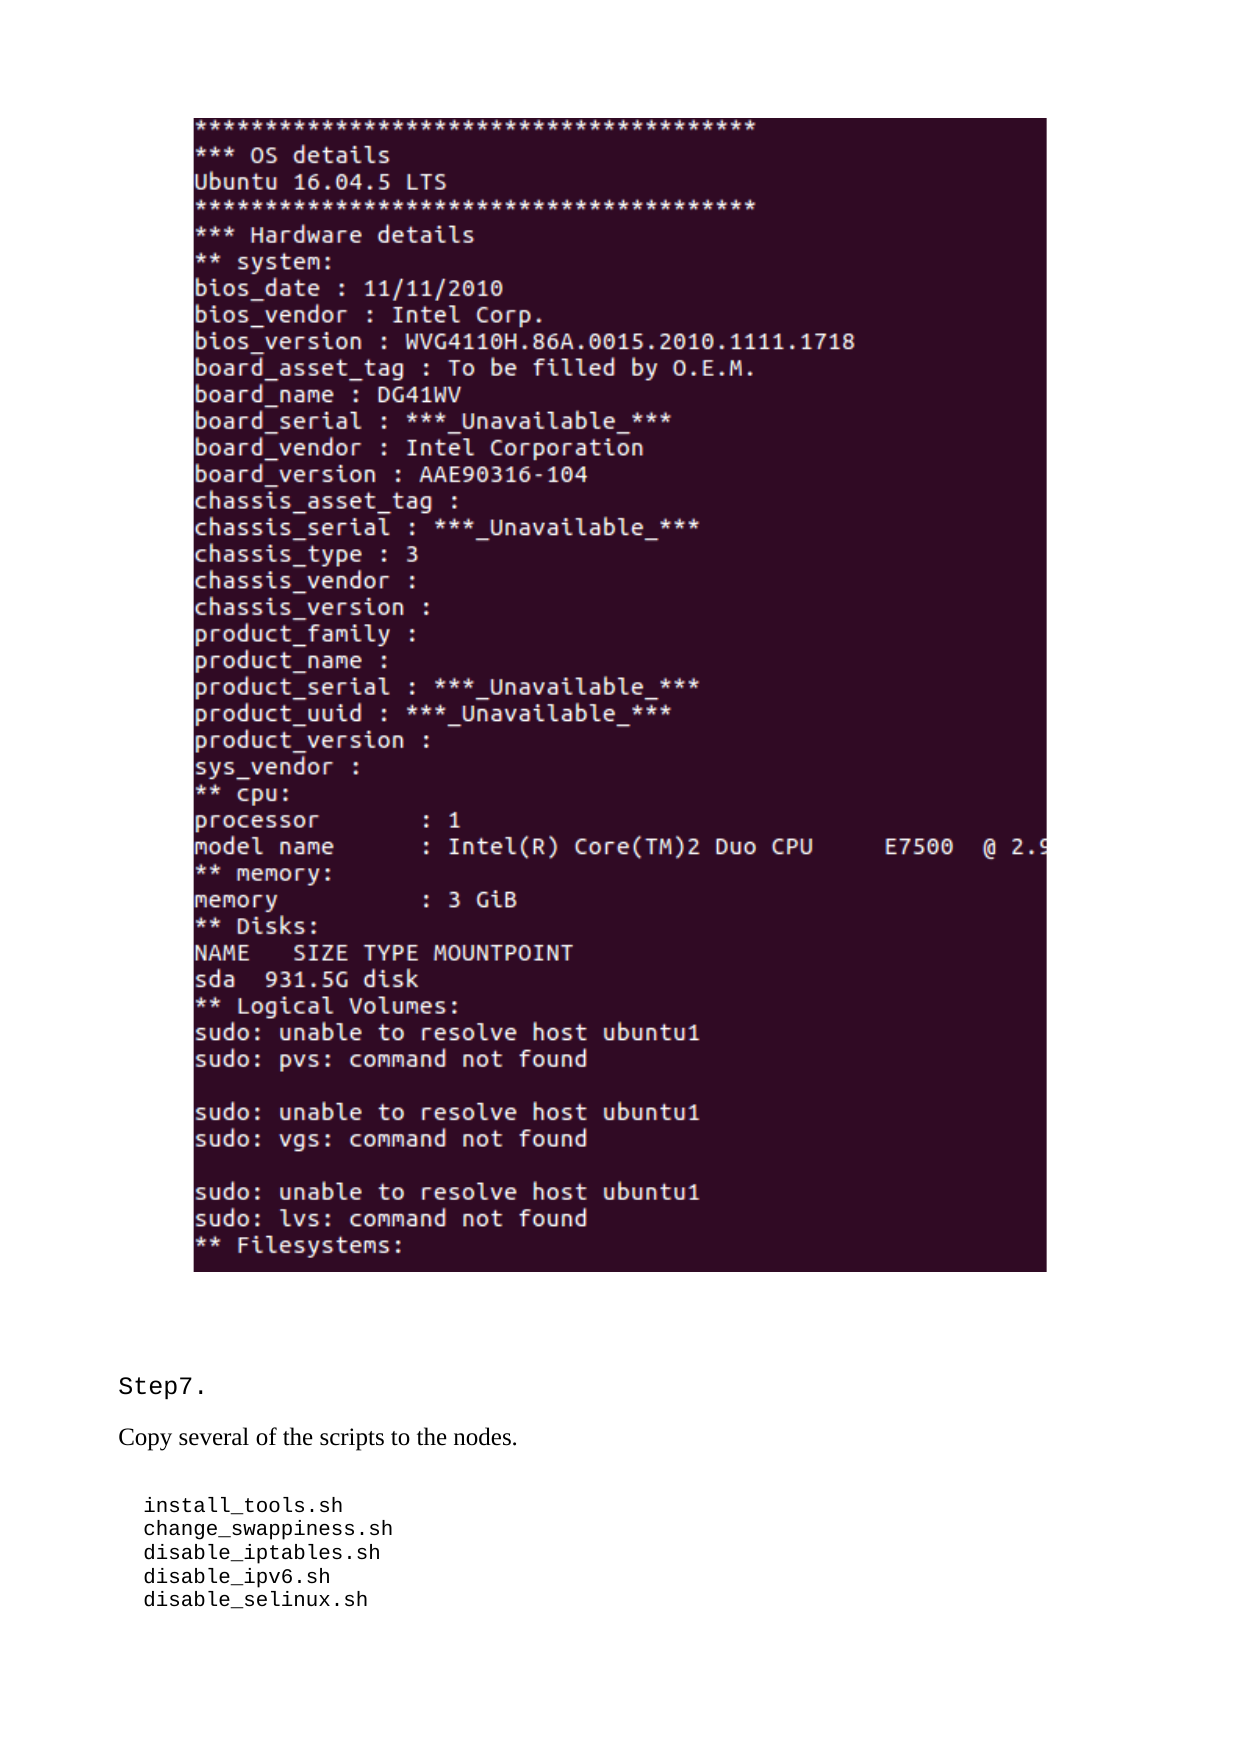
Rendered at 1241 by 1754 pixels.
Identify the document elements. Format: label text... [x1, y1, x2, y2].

text disable_iptables.sh [118, 1542, 1122, 1566]
text disable_ipv6.sh [118, 1566, 1122, 1589]
picture [193, 118, 1047, 1272]
text install_tools.sh [118, 1495, 1122, 1518]
text Copy several of the scripts to the nodes. [118, 1422, 1122, 1451]
text disable_selinux.sh [118, 1589, 1122, 1613]
text Step7. [118, 1373, 1122, 1402]
text change_swappiness.sh [118, 1518, 1122, 1542]
